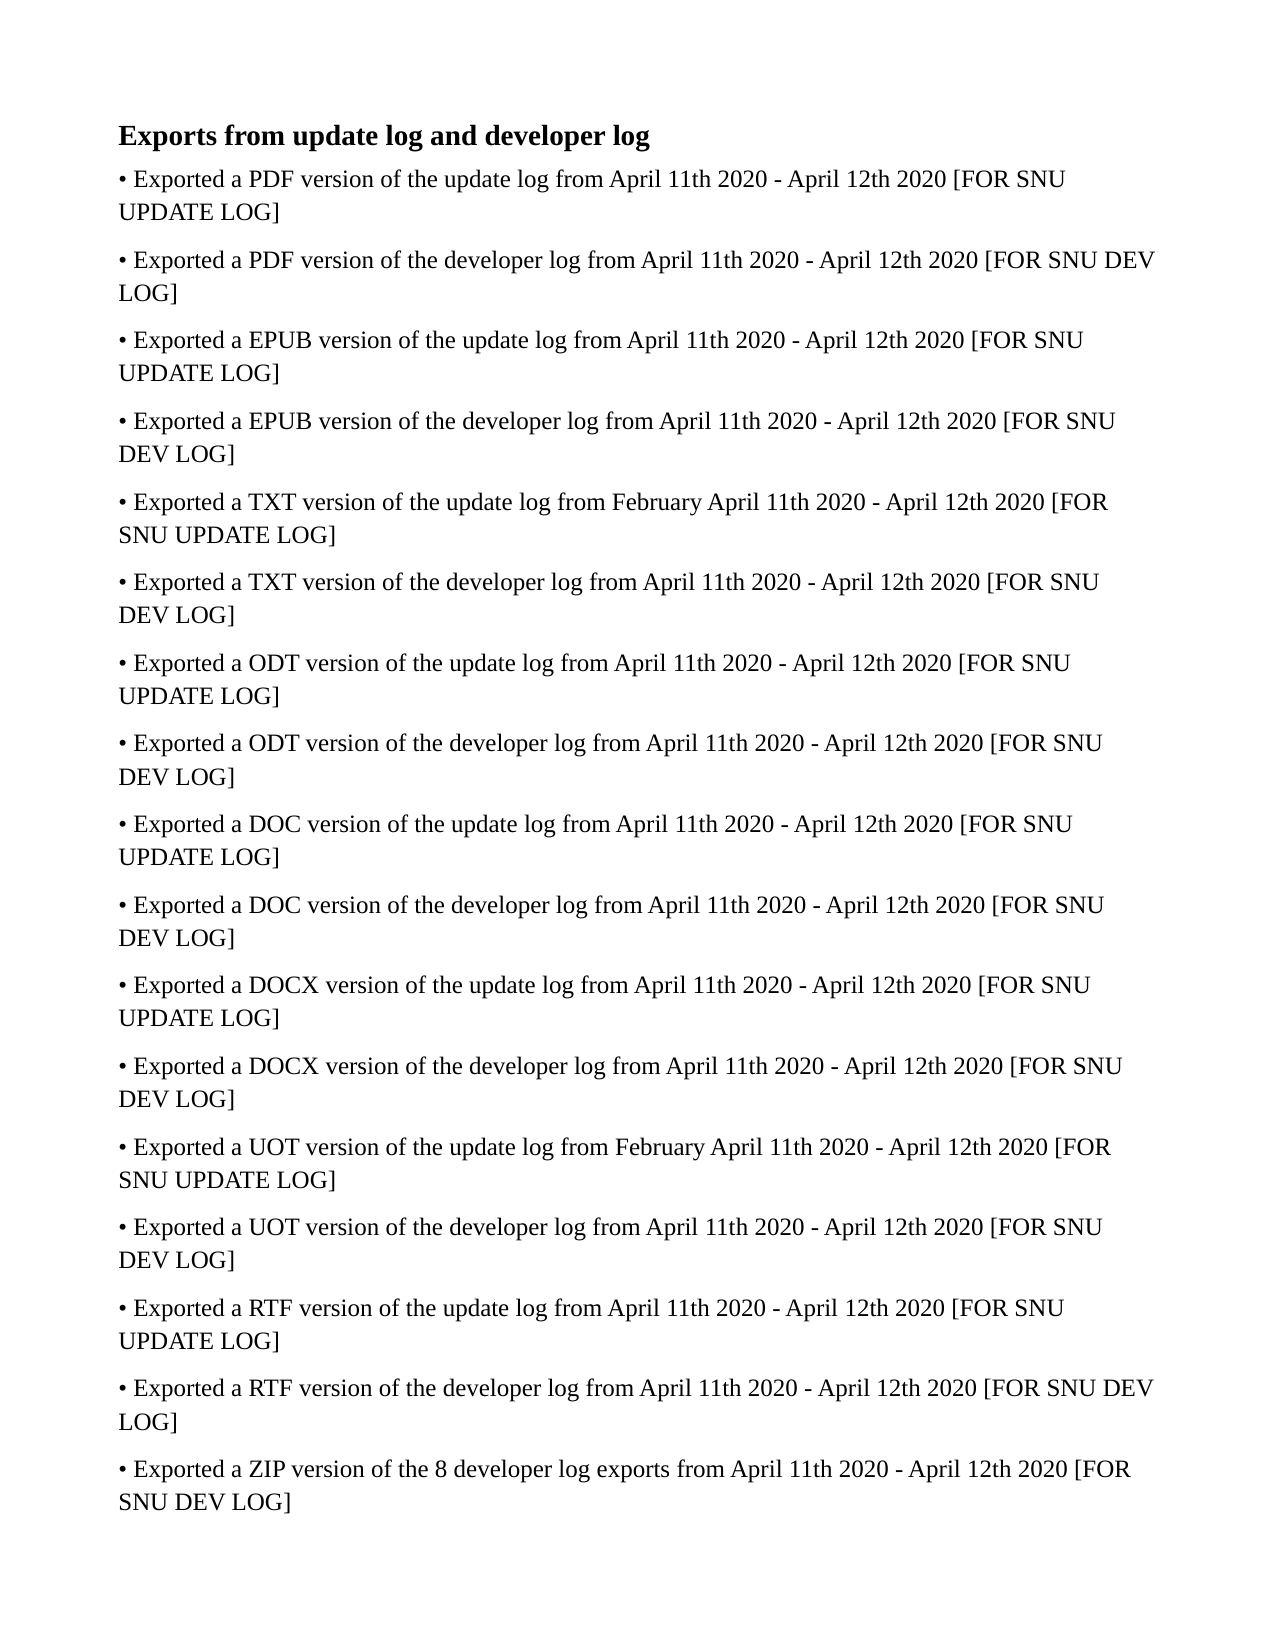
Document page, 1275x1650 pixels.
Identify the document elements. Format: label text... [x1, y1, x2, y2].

text • Exported a RTF version of the update log from April 11th 2020 - April 12th 2020 [FOR SNU UPDATE LOG] [118, 1293, 1157, 1355]
text • Exported a TXT version of the developer log from April 11th 2020 - April 12th 2020 [FOR SNU DEV LOG] [118, 567, 1157, 629]
text • Exported a DOC version of the developer log from April 11th 2020 - April 12th 2020 [FOR SNU DEV LOG] [118, 890, 1157, 952]
text • Exported a EPUB version of the developer log from April 11th 2020 - April 12th 2020 [FOR SNU DEV LOG] [118, 406, 1157, 468]
text • Exported a ODT version of the update log from April 11th 2020 - April 12th 2020 [FOR SNU UPDATE LOG] [118, 648, 1157, 710]
text • Exported a DOCX version of the developer log from April 11th 2020 - April 12th 2020 [FOR SNU DEV LOG] [118, 1051, 1157, 1113]
subtitle Exports from update log and developer log [118, 118, 1157, 152]
text • Exported a PDF version of the update log from April 11th 2020 - April 12th 2020 [FOR SNU UPDATE LOG] [118, 164, 1157, 226]
text • Exported a DOC version of the update log from April 11th 2020 - April 12th 2020 [FOR SNU UPDATE LOG] [118, 809, 1157, 871]
text • Exported a TXT version of the update log from February April 11th 2020 - April 12th 2020 [FOR SNU UPDATE LOG] [118, 487, 1157, 548]
text • Exported a ZIP version of the 8 developer log exports from April 11th 2020 - April 12th 2020 [FOR SNU DEV LOG] [118, 1454, 1157, 1516]
text • Exported a RTF version of the developer log from April 11th 2020 - April 12th 2020 [FOR SNU DEV LOG] [118, 1373, 1157, 1435]
text • Exported a DOCX version of the update log from April 11th 2020 - April 12th 2020 [FOR SNU UPDATE LOG] [118, 970, 1157, 1032]
text • Exported a EPUB version of the update log from April 11th 2020 - April 12th 2020 [FOR SNU UPDATE LOG] [118, 325, 1157, 387]
text • Exported a ODT version of the developer log from April 11th 2020 - April 12th 2020 [FOR SNU DEV LOG] [118, 728, 1157, 790]
text • Exported a UOT version of the update log from February April 11th 2020 - April 12th 2020 [FOR SNU UPDATE LOG] [118, 1132, 1157, 1193]
text • Exported a UOT version of the developer log from April 11th 2020 - April 12th 2020 [FOR SNU DEV LOG] [118, 1212, 1157, 1274]
text • Exported a PDF version of the developer log from April 11th 2020 - April 12th 2020 [FOR SNU DEV LOG] [118, 245, 1157, 307]
